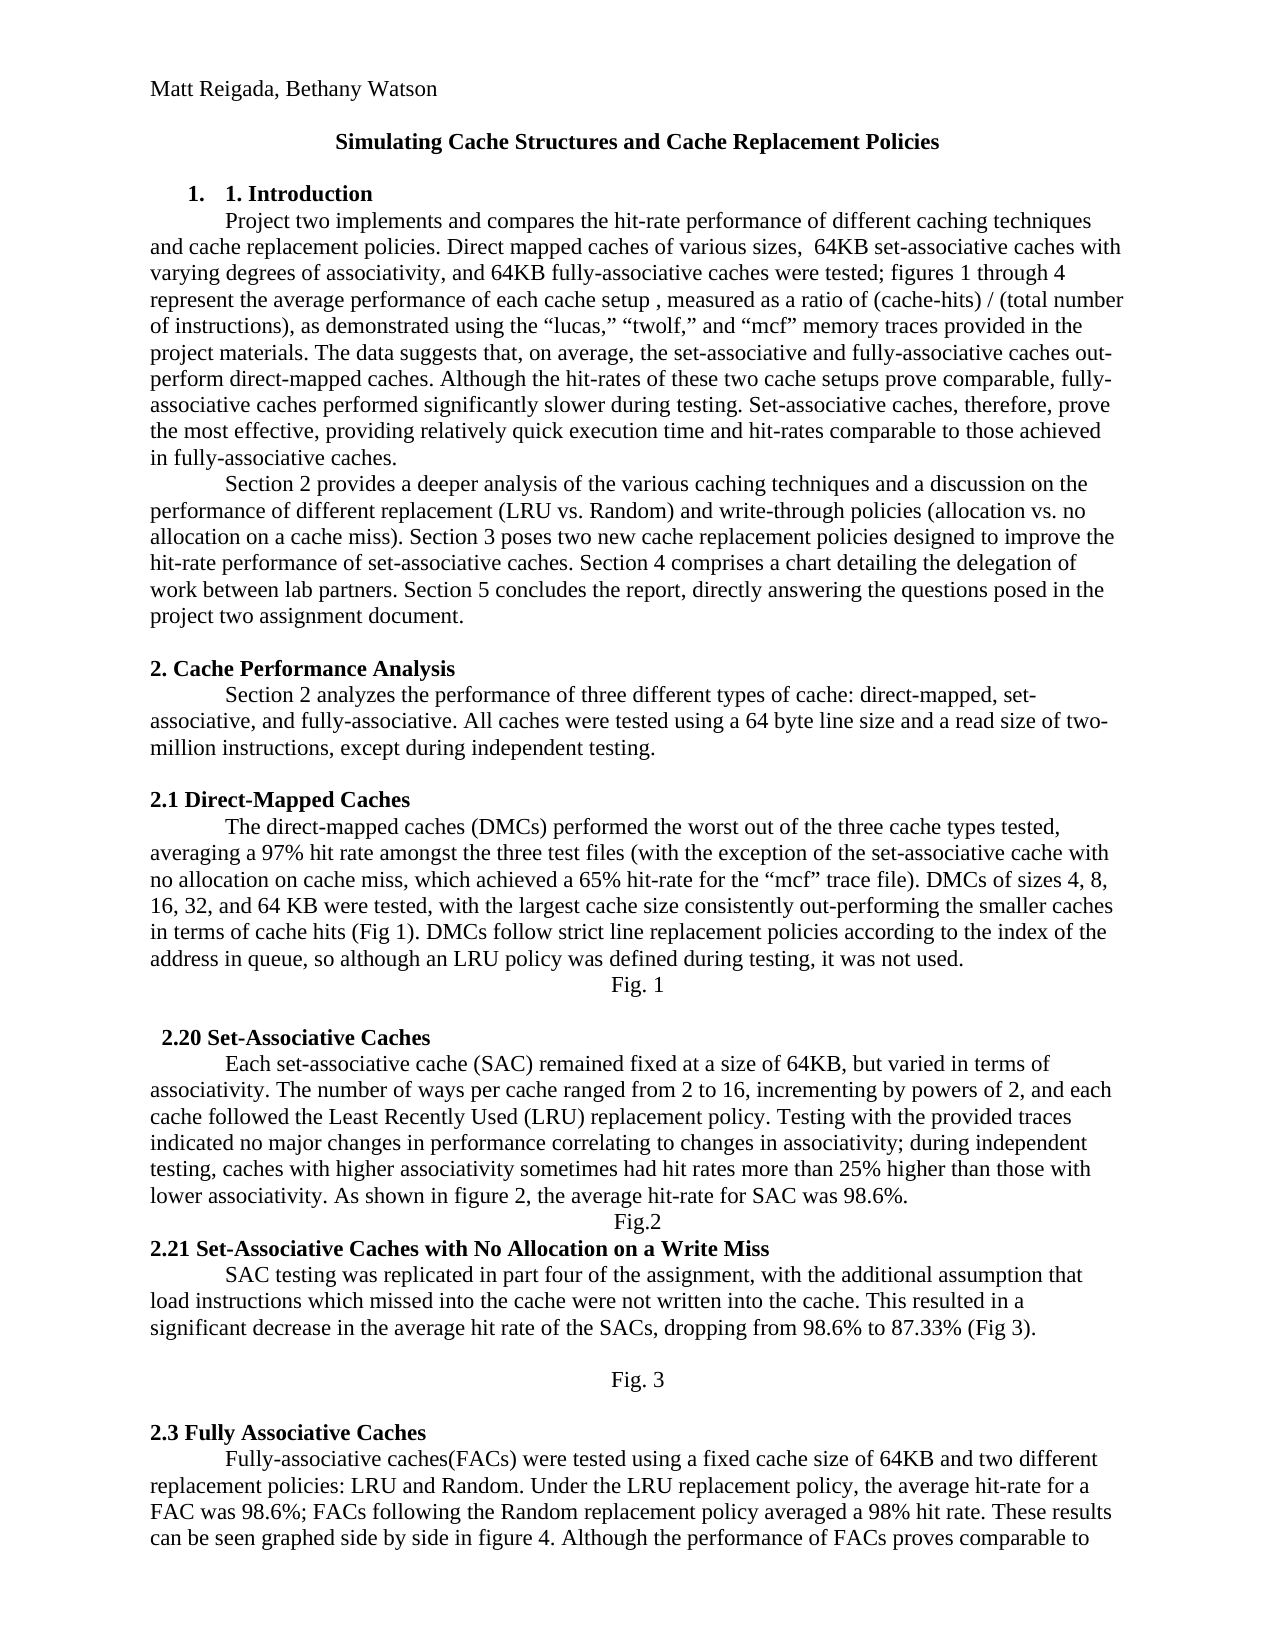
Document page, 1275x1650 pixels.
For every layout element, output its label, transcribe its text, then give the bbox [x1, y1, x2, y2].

text Project two implements and compares the hit-rate performance of different caching techniques and cache replacement policies. Direct mapped caches of various sizes, 64KB set-associative caches with varying degrees of associativity, and 64KB fully-associative caches were tested; figures 1 through 4 represent the average performance of each cache setup , measured as a ratio of (cache-hits) / (total number of instructions), as demonstrated using the “lucas,” “twolf,” and “mcf” memory traces provided in the project materials. The data suggests that, on average, the set-associative and fully-associative caches out-perform direct-mapped caches. Although the hit-rates of these two cache setups prove comparable, fully-associative caches performed significantly slower during testing. Set-associative caches, therefore, prove the most effective, providing relatively quick execution time and hit-rates comparable to those achieved in fully-associative caches. [150, 207, 1125, 470]
text 2.21 Set-Associative Caches with No Allocation on a Write Miss [150, 1234, 1125, 1261]
text 2.20 Set-Associative Caches [150, 1024, 1125, 1050]
text 2.3 Fully Associative Caches [150, 1419, 1125, 1445]
text SAC testing was replicated in part four of the assignment, with the additional assumption that load instructions which missed into the cache were not written into the cache. This resulted in a significant decrease in the average hit rate of the SACs, dropping from 98.6% to 87.33% (Fig 3). [150, 1261, 1125, 1340]
text Fig.2 [150, 1208, 1125, 1234]
text Fig. 3 [150, 1366, 1125, 1393]
list 1. Introduction [187, 180, 1125, 207]
text 2. Cache Performance Analysis [150, 655, 1125, 681]
text Fig. 1 [150, 971, 1125, 997]
text Fully-associative caches(FACs) were tested using a fixed cache size of 64KB and two different replacement policies: LRU and Random. Under the LRU replacement policy, the average hit-rate for a FAC was 98.6%; FACs following the Random replacement policy averaged a 98% hit rate. These results can be seen graphed side by side in figure 4. Although the performance of FACs proves comparable to [150, 1445, 1125, 1551]
text The direct-mapped caches (DMCs) performed the worst out of the three cache types tested, averaging a 97% hit rate amongst the three test files (with the exception of the set-associative cache with no allocation on cache miss, which achieved a 65% hit-rate for the “mcf” trace file). DMCs of sizes 4, 8, 16, 32, and 64 KB were tested, with the largest cache size consistently out-performing the smaller caches in terms of cache hits (Fig 1). DMCs follow strict line replacement policies according to the index of the address in queue, so although an LRU policy was defined during testing, it was not used. [150, 813, 1125, 971]
text Each set-associative cache (SAC) remained fixed at a size of 64KB, but varied in terms of associativity. The number of ways per cache ranged from 2 to 16, incrementing by powers of 2, and each cache followed the Least Recently Used (LRU) replacement policy. Testing with the provided traces indicated no major changes in performance correlating to changes in associativity; during independent testing, caches with higher associativity sometimes had hit rates more than 25% higher than those with lower associativity. As shown in figure 2, the average hit-rate for SAC was 98.6%. [150, 1050, 1125, 1208]
text Simulating Cache Structures and Cache Replacement Policies [150, 128, 1125, 154]
text 2.1 Direct-Mapped Caches [150, 787, 1125, 813]
text Section 2 provides a deeper analysis of the various caching techniques and a discussion on the performance of different replacement (LRU vs. Random) and write-through policies (allocation vs. no allocation on a cache miss). Section 3 poses two new cache replacement policies designed to improve the hit-rate performance of set-associative caches. Section 4 comprises a chart detailing the delegation of work between lab partners. Section 5 concludes the report, directly answering the questions posed in the project two assignment document. [150, 470, 1125, 628]
text Matt Reigada, Bethany Watson [150, 75, 1125, 101]
text Section 2 analyzes the performance of three different types of cache: direct-mapped, set-associative, and fully-associative. All caches were tested using a 64 byte line size and a read size of two-million instructions, except during independent testing. [150, 681, 1125, 760]
